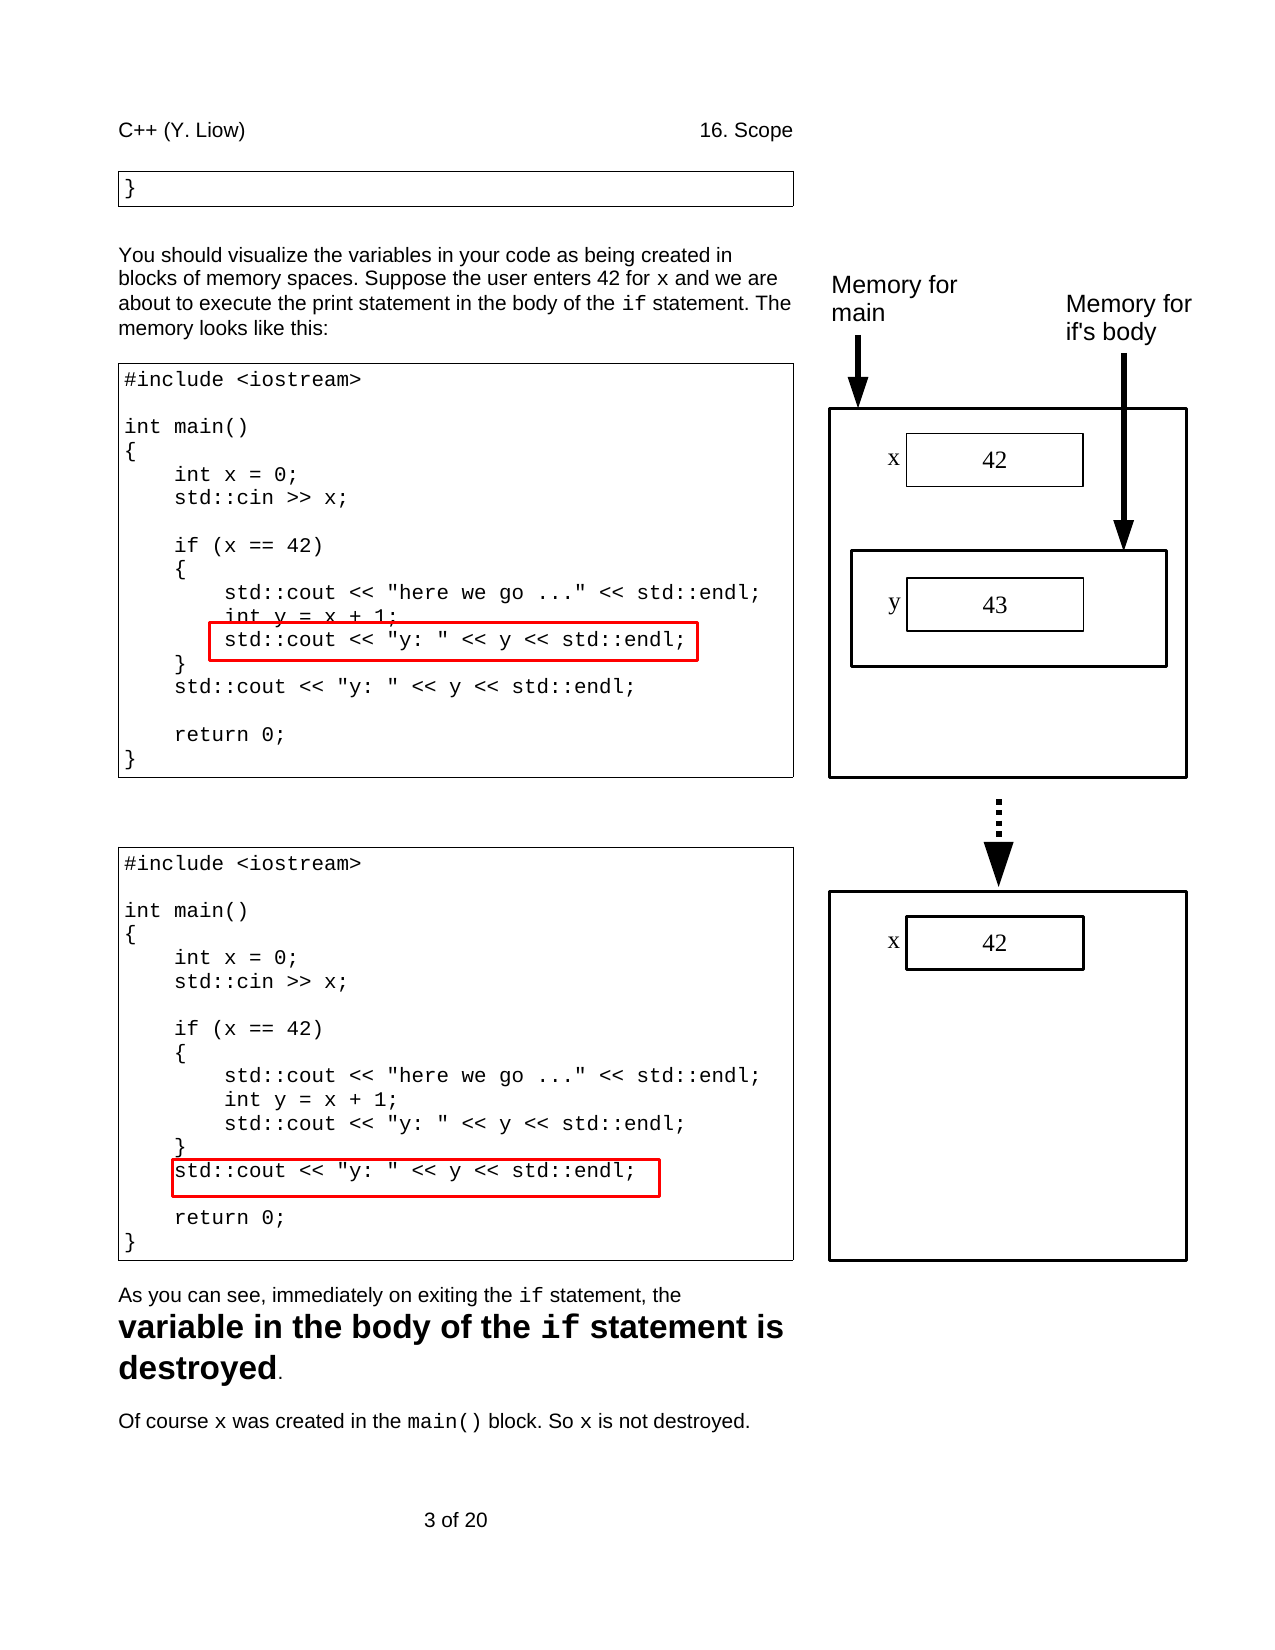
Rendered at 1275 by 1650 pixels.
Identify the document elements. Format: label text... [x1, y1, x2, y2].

table_header #include <iostream> int main() { int x = 0; std::cin >> x; if (x == 42) { std::cout << "here we go ..." << std::endl; int y = x + 1; std::cout << "y: " << y << std::endl; } std::cout << "y: " << y << std::endl; return 0; } [119, 848, 793, 1260]
text Of course x was created in the main() block. So x is not destroyed. [118, 1409, 793, 1434]
text As you can see, immediately on exiting the if statement, the variable in the body of the if statement is destroyed. [118, 1283, 793, 1386]
table_header } [119, 172, 793, 206]
text You should visualize the variables in your code as being created in blocks of memory spaces. Suppose the user enters 42 for x and we are about to execute the print statement in the body of the if statement. The memory looks like this: [118, 243, 793, 340]
table_header #include <iostream> int main() { int x = 0; std::cin >> x; if (x == 42) { std::cout << "here we go ..." << std::endl; int y = x + 1; std::cout << "y: " << y << std::endl; } std::cout << "y: " << y << std::endl; return 0; } [119, 364, 793, 777]
